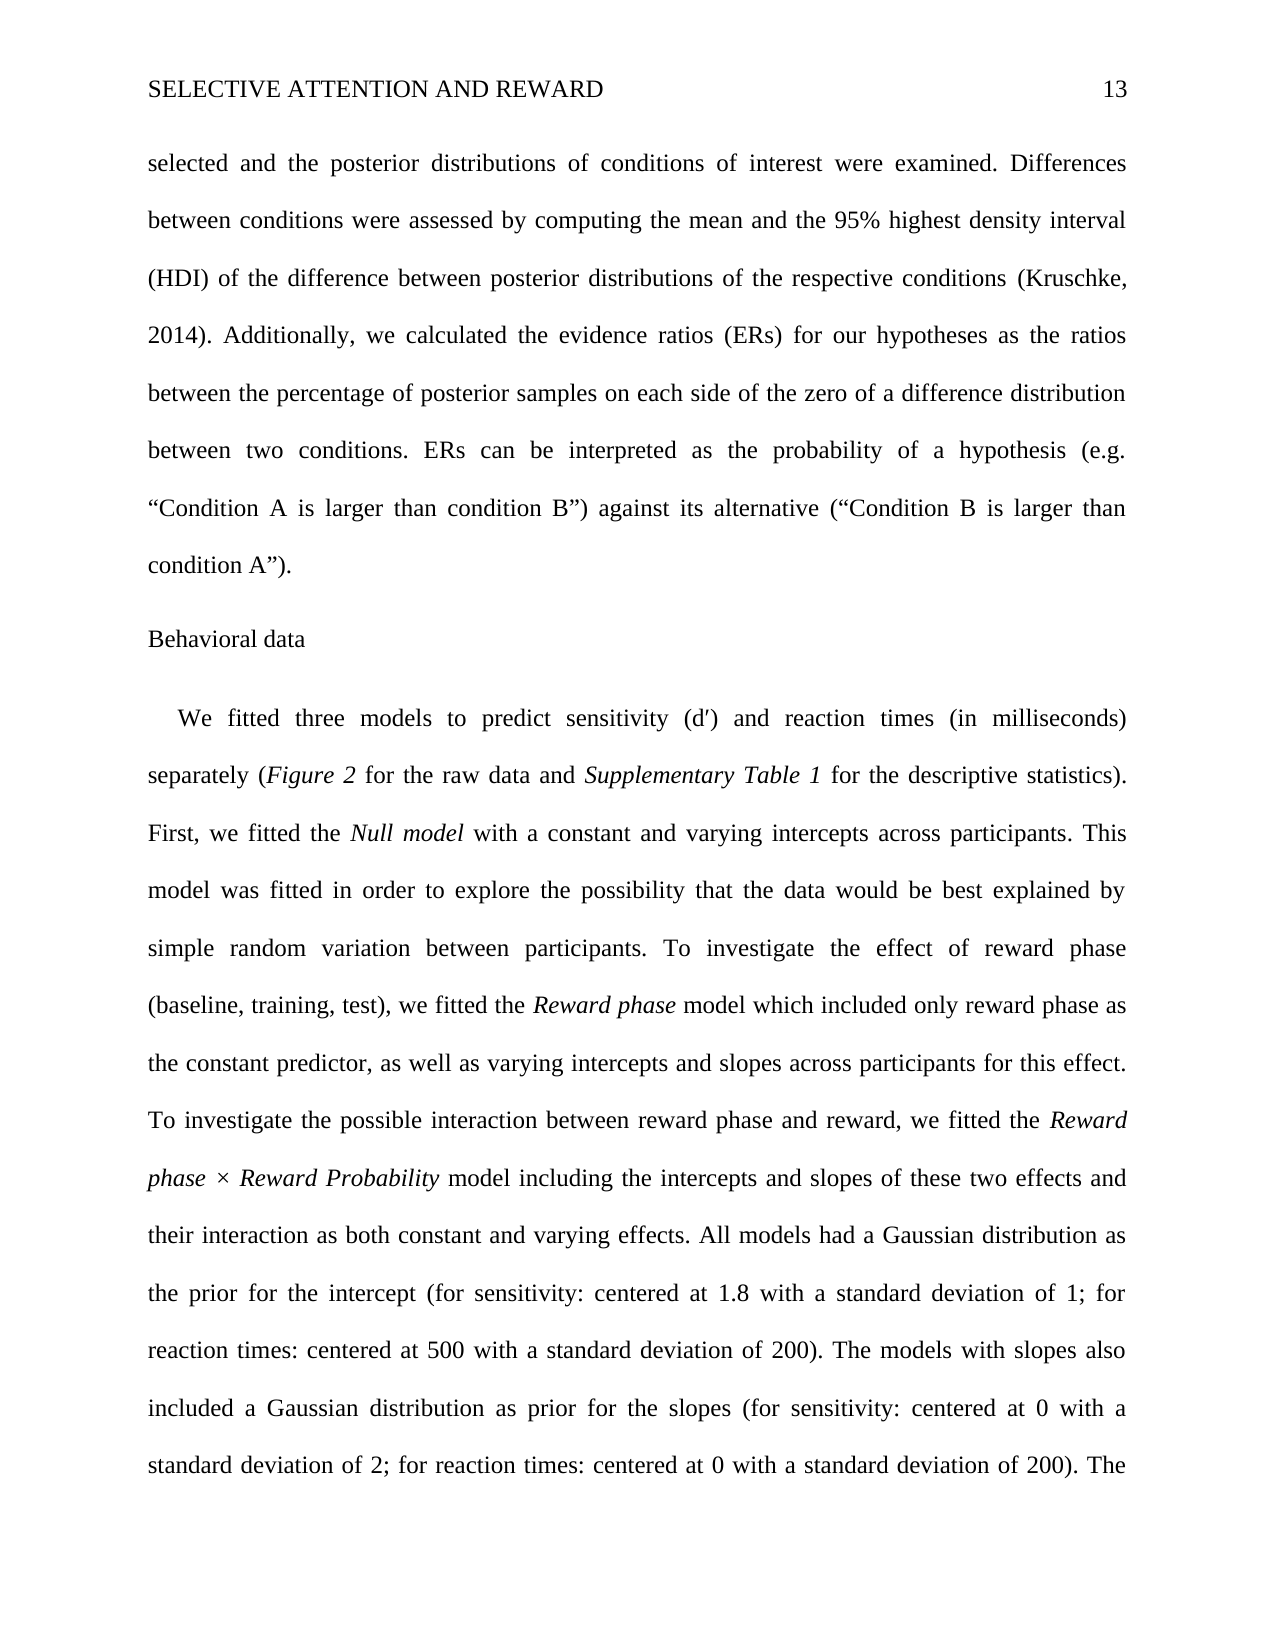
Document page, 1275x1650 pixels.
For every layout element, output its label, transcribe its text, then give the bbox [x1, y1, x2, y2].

text selected and the posterior distributions of conditions of interest were examined. Differences between conditions were assessed by computing the mean and the 95% highest density interval (HDI) of the difference between posterior distributions of the respective conditions (Kruschke, 2014). Additionally, we calculated the evidence ratios (ERs) for our hypotheses as the ratios between the percentage of posterior samples on each side of the zero of a difference distribution between two conditions. ERs can be interpreted as the probability of a hypothesis (e.g. “Condition A is larger than condition B”) against its alternative (“Condition B is larger than condition A”). [148, 148, 1127, 579]
subtitle Behavioral data [148, 624, 1127, 653]
text We fitted three models to predict sensitivity (d′) and reaction times (in milliseconds) separately (Figure 2 for the raw data and Supplementary Table 1 for the descriptive statistics). First, we fitted the Null model with a constant and varying intercepts across participants. This model was fitted in order to explore the possibility that the data would be best explained by simple random variation between participants. To investigate the effect of reward phase (baseline, training, test), we fitted the Reward phase model which included only reward phase as the constant predictor, as well as varying intercepts and slopes across participants for this effect. To investigate the possible interaction between reward phase and reward, we fitted the Reward phase × Reward Probability model including the intercepts and slopes of these two effects and their interaction as both constant and varying effects. All models had a Gaussian distribution as the prior for the intercept (for sensitivity: centered at 1.8 with a standard deviation of 1; for reaction times: centered at 500 with a standard deviation of 200). The models with slopes also included a Gaussian distribution as prior for the slopes (for sensitivity: centered at 0 with a standard deviation of 2; for reaction times: centered at 0 with a standard deviation of 200). The [148, 703, 1127, 1479]
